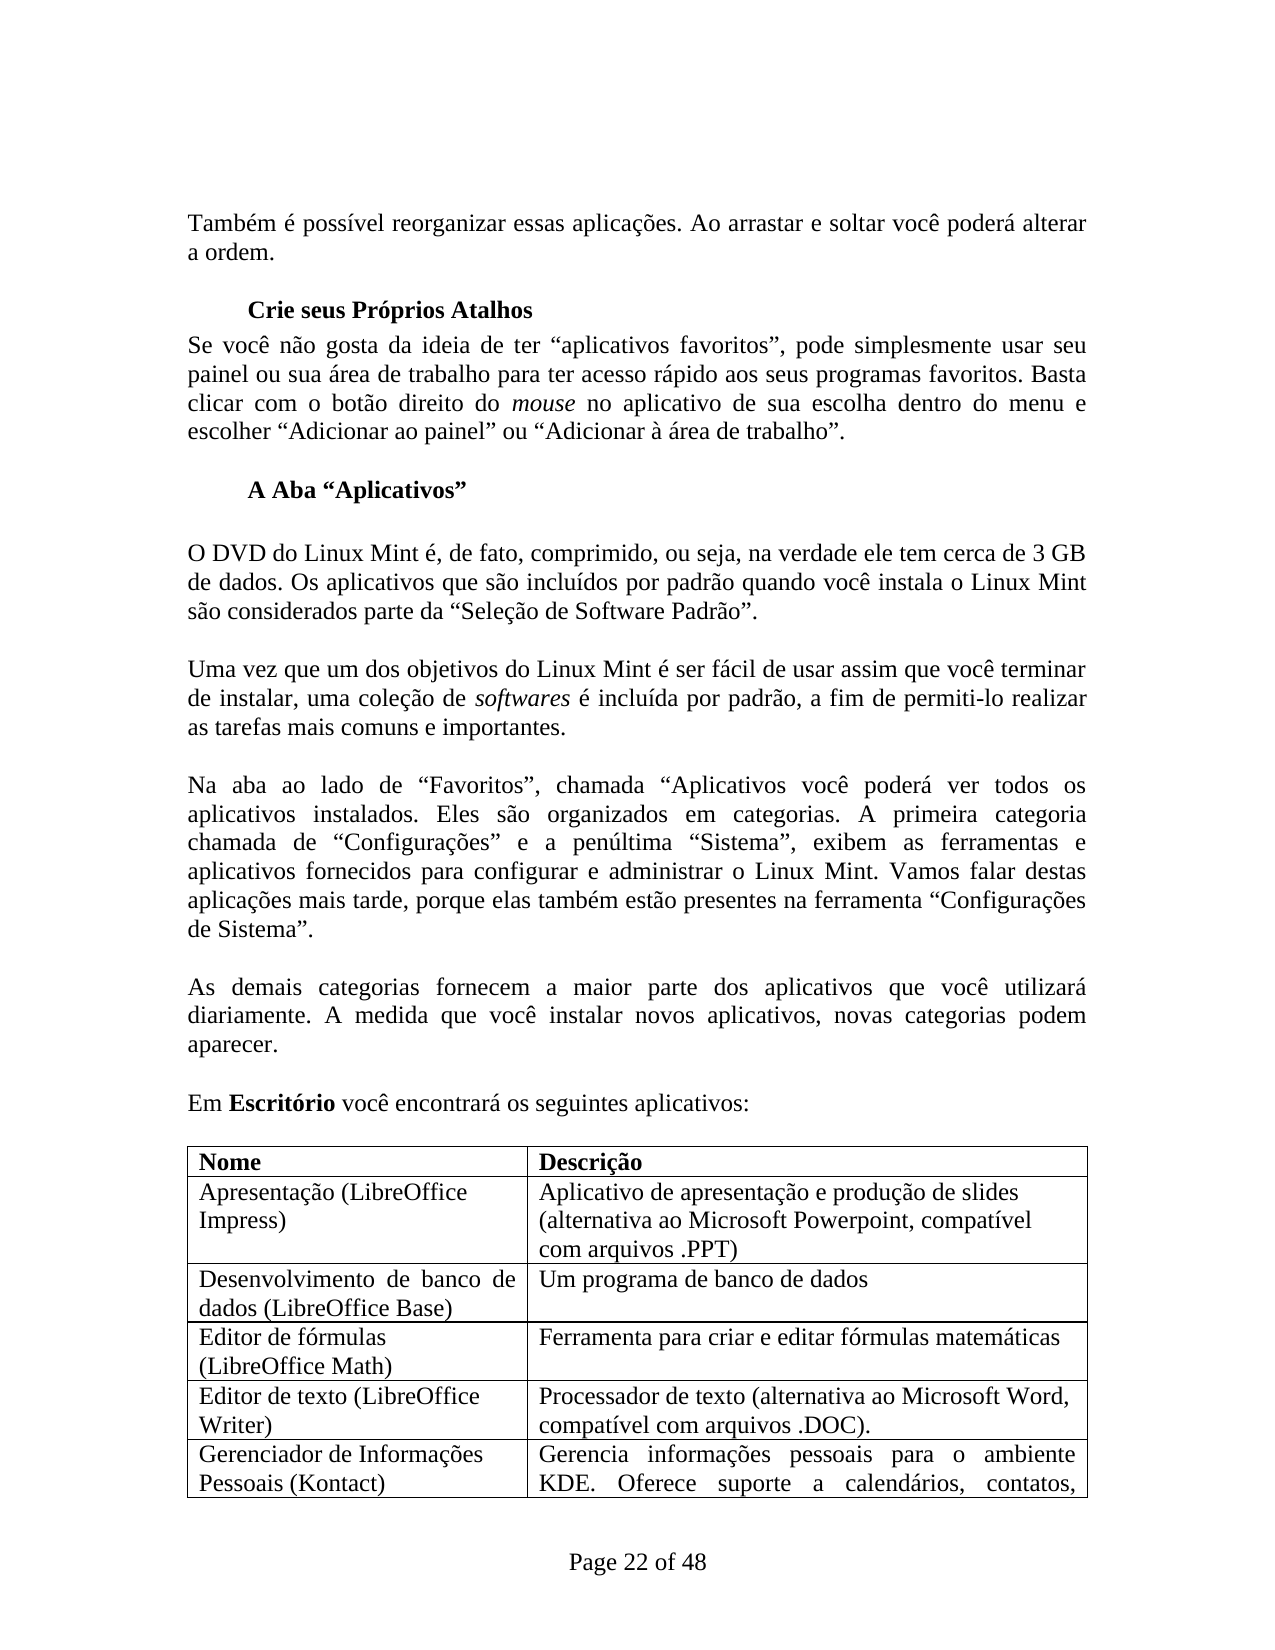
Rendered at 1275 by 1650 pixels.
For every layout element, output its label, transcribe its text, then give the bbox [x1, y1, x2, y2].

table_cell Apresentação (LibreOffice Impress) [188, 1177, 527, 1263]
table_header Nome [188, 1147, 527, 1176]
table_cell Editor de texto (LibreOffice Writer) [188, 1381, 527, 1438]
table_cell Um programa de banco de dados [528, 1264, 1087, 1321]
text As demais categorias fornecem a maior parte dos aplicativos que você utilizará diariamente. A medida que você instalar novos aplicativos, novas categorias podem aparecer. [187, 972, 1087, 1058]
table_cell Editor de fórmulas (LibreOffice Math) [188, 1323, 527, 1380]
text Uma vez que um dos objetivos do Linux Mint é ser fácil de usar assim que você terminar de instalar, uma coleção de softwares é incluída por padrão, a fim de permiti-lo realizar as tarefas mais comuns e importantes. [187, 654, 1087, 740]
table_cell Gerencia informações pessoais para o ambiente KDE. Oferece suporte a calendários, contatos, [528, 1440, 1087, 1497]
table_cell Gerenciador de Informações Pessoais (Kontact) [188, 1440, 527, 1497]
subtitle Crie seus Próprios Atalhos [187, 295, 1087, 324]
text Também é possível reorganizar essas aplicações. Ao arrastar e soltar você poderá alterar a ordem. [187, 208, 1087, 266]
table_cell Processador de texto (alternativa ao Microsoft Word, compatível com arquivos .DOC). [528, 1381, 1087, 1438]
table_cell Aplicativo de apresentação e produção de slides (alternativa ao Microsoft Powerpoint, compatível com arquivos .PPT) [528, 1177, 1087, 1263]
text Se você não gosta da ideia de ter “aplicativos favoritos”, pode simplesmente usar seu painel ou sua área de trabalho para ter acesso rápido aos seus programas favoritos. Basta clicar com o botão direito do mouse no aplicativo de sua escolha dentro do menu e escolher “Adicionar ao painel” ou “Adicionar à área de trabalho”. [187, 330, 1087, 445]
subtitle A Aba “Aplicativos” [187, 475, 1087, 503]
table_cell Ferramenta para criar e editar fórmulas matemáticas [528, 1323, 1087, 1380]
text O DVD do Linux Mint é, de fato, comprimido, ou seja, na verdade ele tem cerca de 3 GB de dados. Os aplicativos que são incluídos por padrão quando você instala o Linux Mint são considerados parte da “Seleção de Software Padrão”. [187, 538, 1087, 625]
table_header Descrição [528, 1147, 1087, 1176]
table_cell Desenvolvimento de banco de dados (LibreOffice Base) [188, 1264, 527, 1321]
text Em Escritório você encontrará os seguintes aplicativos: [187, 1088, 1087, 1116]
text Na aba ao lado de “Favoritos”, chamada “Aplicativos você poderá ver todos os aplicativos instalados. Eles são organizados em categorias. A primeira categoria chamada de “Configurações” e a penúltima “Sistema”, exibem as ferramentas e aplicativos fornecidos para configurar e administrar o Linux Mint. Vamos falar destas aplicações mais tarde, porque elas também estão presentes na ferramenta “Configurações de Sistema”. [187, 770, 1087, 942]
